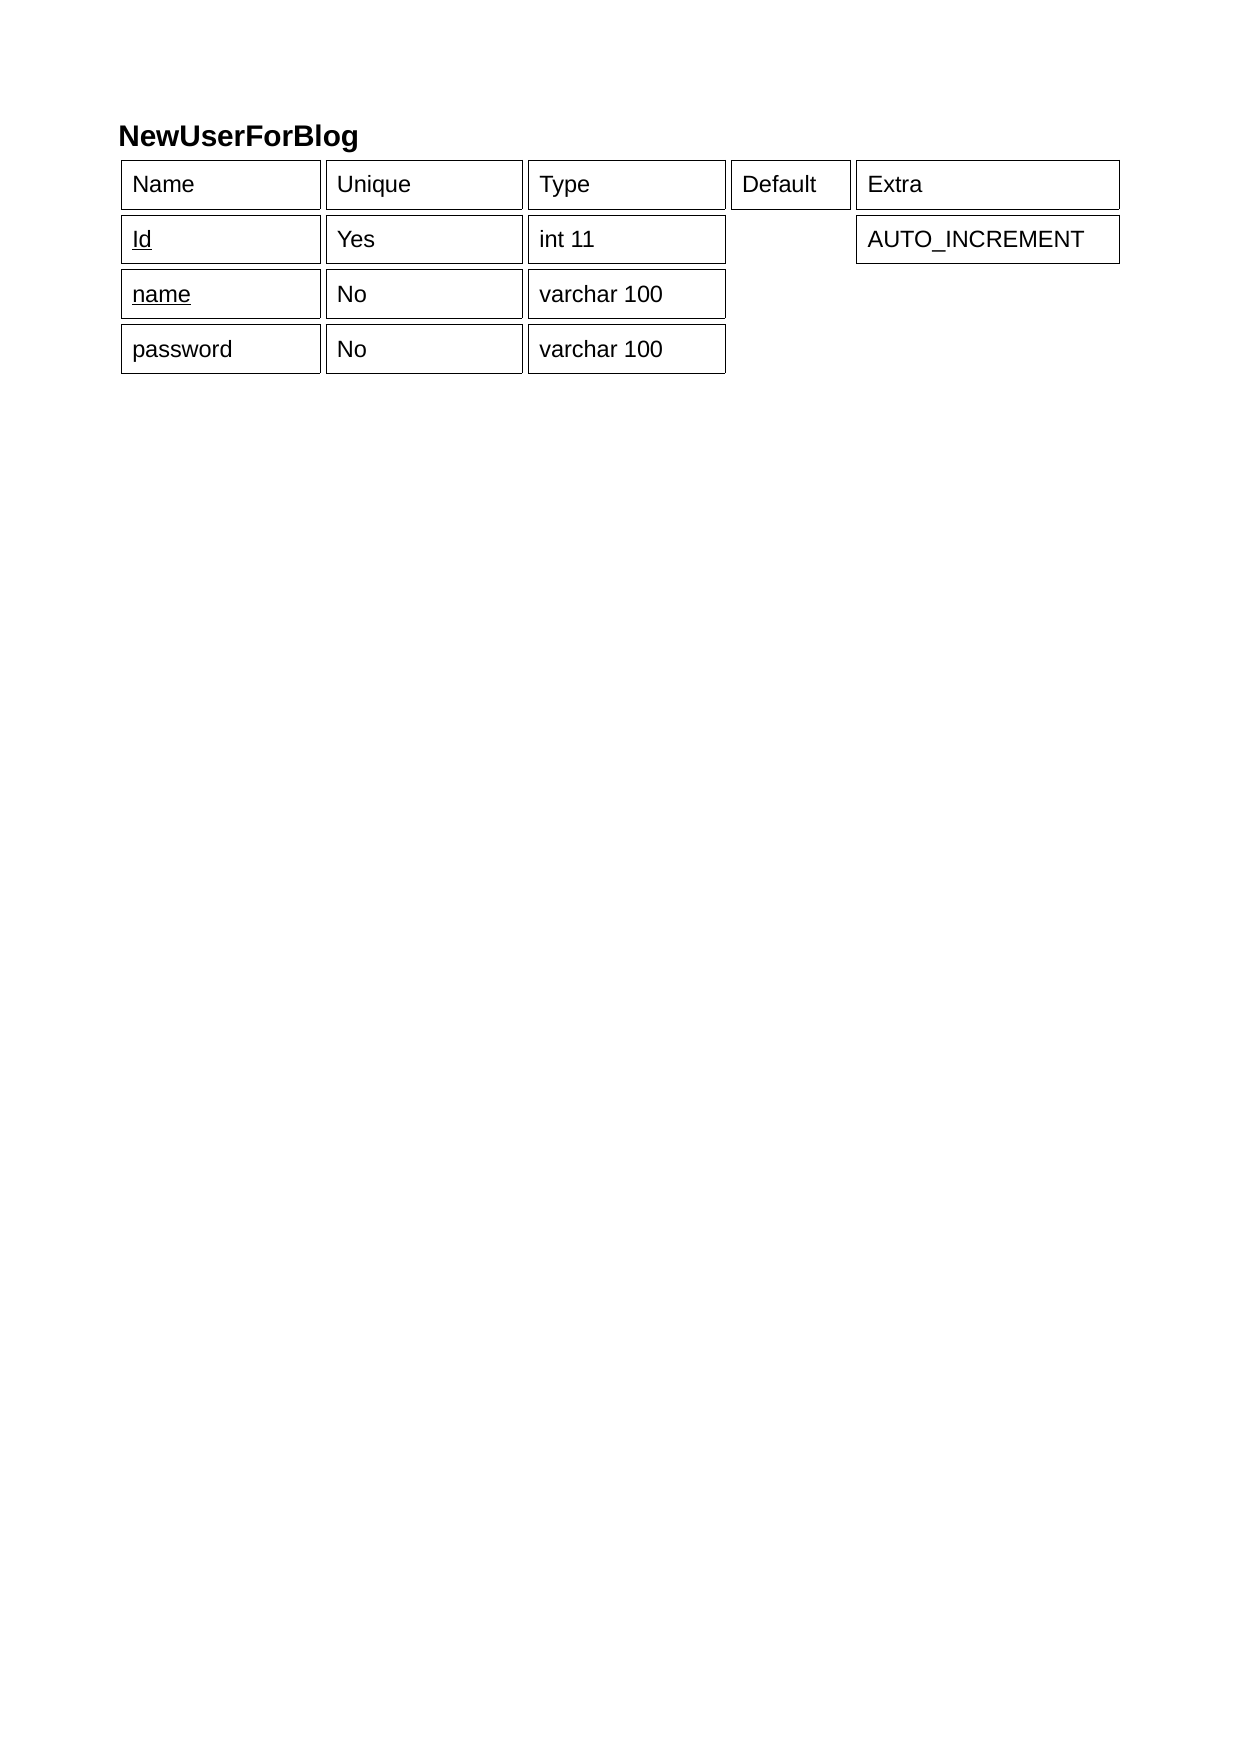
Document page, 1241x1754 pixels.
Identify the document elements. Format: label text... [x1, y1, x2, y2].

table_cell [854, 321, 1122, 376]
table_cell AUTO_INCREMENT [854, 212, 1122, 266]
table_cell name [118, 266, 323, 321]
table_cell password [118, 321, 323, 376]
table_header Type [525, 157, 728, 212]
table_header Default [728, 157, 853, 212]
table_cell No [323, 266, 525, 321]
table_cell No [323, 321, 525, 376]
table_cell [728, 321, 853, 376]
table_header Extra [854, 157, 1122, 212]
table_cell [854, 266, 1122, 321]
table_header Name [118, 157, 323, 212]
text NewUserForBlog [118, 118, 1122, 152]
table_cell [728, 212, 853, 266]
table_cell varchar 100 [525, 321, 728, 376]
table_cell varchar 100 [525, 266, 728, 321]
table_cell int 11 [525, 212, 728, 266]
table_cell Id [118, 212, 323, 266]
table_cell Yes [323, 212, 525, 266]
table_cell [728, 266, 853, 321]
table_header Unique [323, 157, 525, 212]
